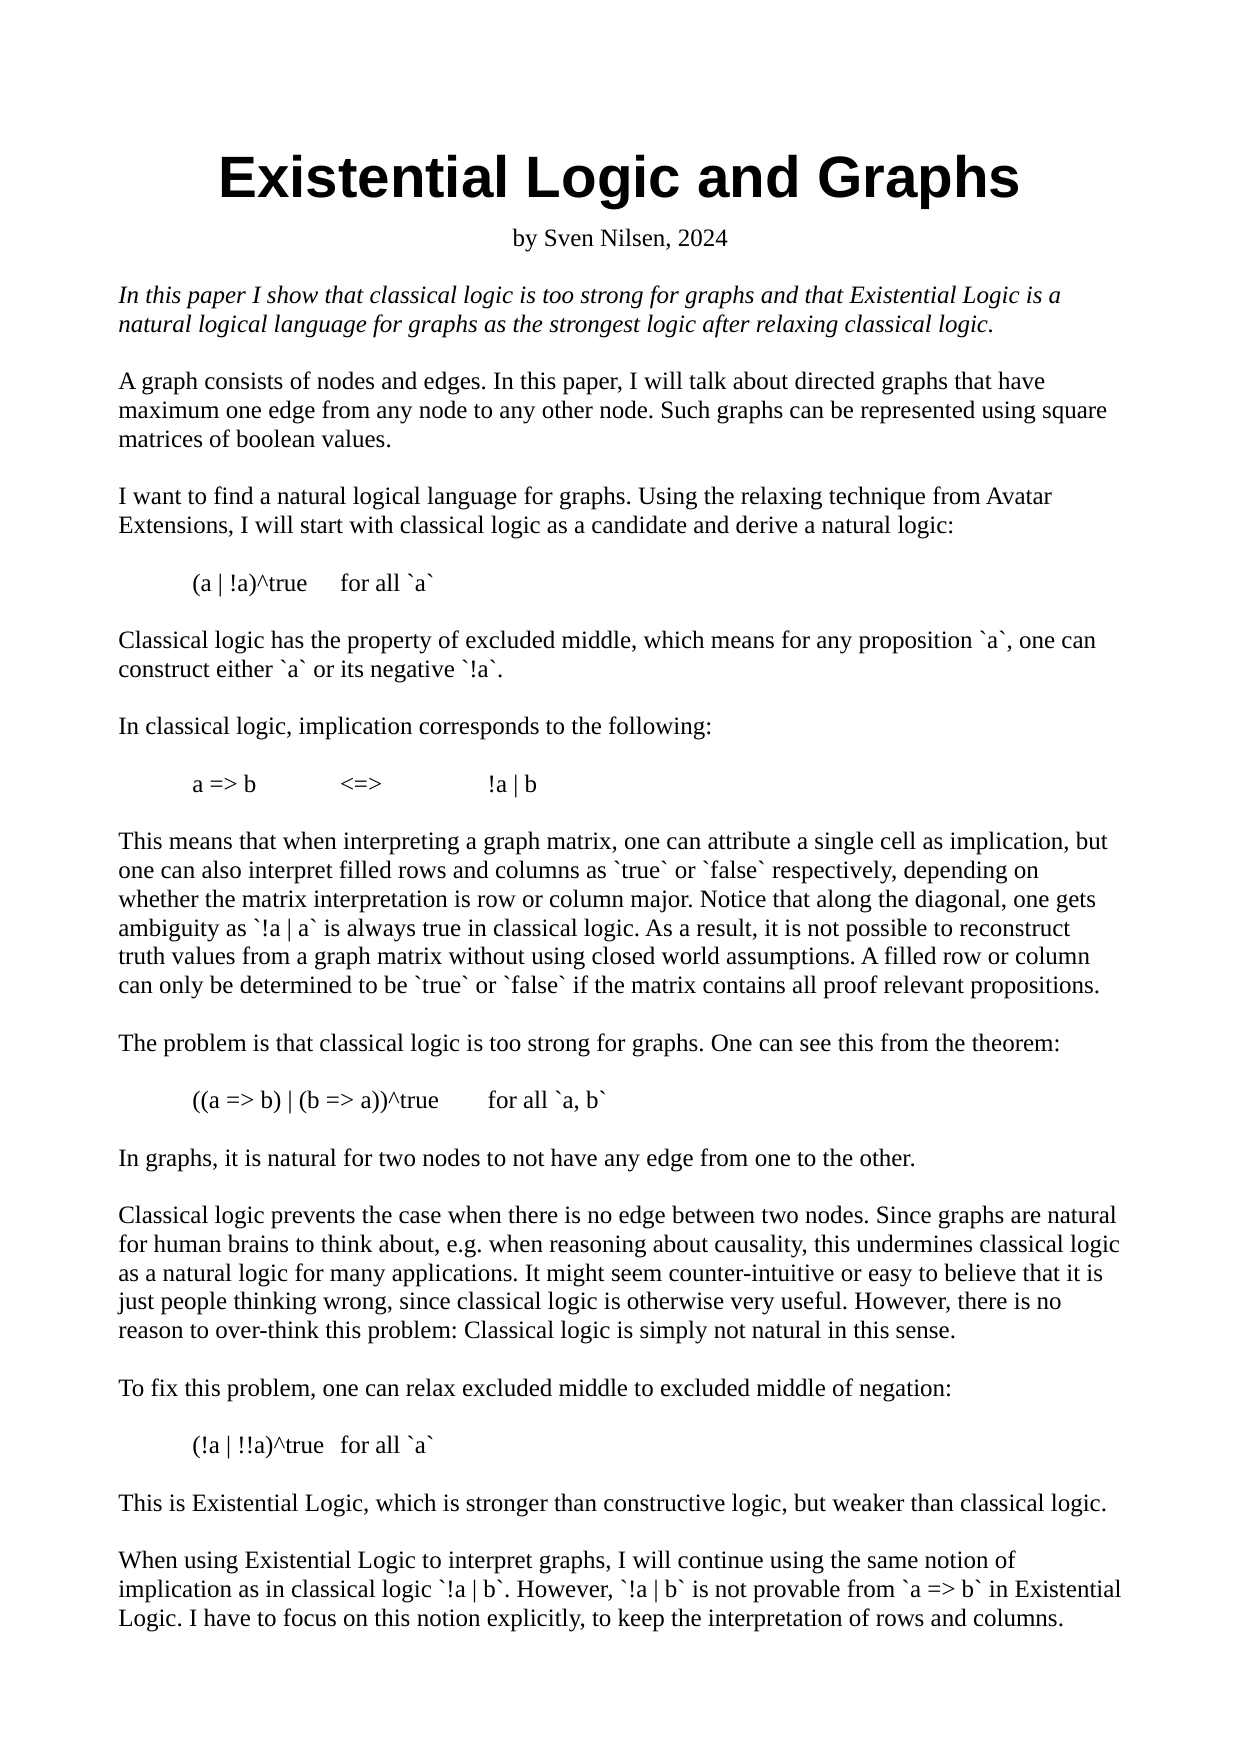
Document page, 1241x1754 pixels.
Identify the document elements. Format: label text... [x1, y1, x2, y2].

text by Sven Nilsen, 2024 [118, 223, 1122, 251]
text Classical logic prevents the case when there is no edge between two nodes. Since graphs are natural for human brains to think about, e.g. when reasoning about causality, this undermines classical logic as a natural logic for many applications. It might seem counter-intuitive or easy to believe that it is just people thinking wrong, since classical logic is otherwise very useful. However, there is no reason to over-think this problem: Classical logic is simply not natural in this sense. [118, 1200, 1122, 1344]
text To fix this problem, one can relax excluded middle to excluded middle of negation: [118, 1373, 1122, 1401]
title Existential Logic and Graphs [118, 143, 1122, 210]
text This is Existential Logic, which is stronger than constructive logic, but weaker than classical logic. [118, 1488, 1122, 1516]
text ((a => b) | (b => a))^true for all `a, b` [118, 1085, 1122, 1114]
text In classical logic, implication corresponds to the following: [118, 711, 1122, 740]
text In this paper I show that classical logic is too strong for graphs and that Existential Logic is a natural logical language for graphs as the strongest logic after relaxing classical logic. [118, 280, 1122, 338]
text (!a | !!a)^true for all `a` [118, 1430, 1122, 1459]
text A graph consists of nodes and edges. In this paper, I will talk about directed graphs that have maximum one edge from any node to any other node. Such graphs can be represented using square matrices of boolean values. [118, 366, 1122, 453]
text Classical logic has the property of excluded middle, which means for any proposition `a`, one can construct either `a` or its negative `!a`. [118, 625, 1122, 683]
text The problem is that classical logic is too strong for graphs. One can see this from the theorem: [118, 1028, 1122, 1056]
text a => b <=> !a | b [118, 769, 1122, 798]
text This means that when interpreting a graph matrix, one can attribute a single cell as implication, but one can also interpret filled rows and columns as `true` or `false` respectively, depending on whether the matrix interpretation is row or column major. Notice that along the diagonal, one gets ambiguity as `!a | a` is always true in classical logic. As a result, it is not possible to reconstruct truth values from a graph matrix without using closed world assumptions. A filled row or column can only be determined to be `true` or `false` if the matrix contains all proof relevant propositions. [118, 826, 1122, 999]
text (a | !a)^true for all `a` [118, 568, 1122, 596]
text In graphs, it is natural for two nodes to not have any edge from one to the other. [118, 1143, 1122, 1171]
text When using Existential Logic to interpret graphs, I will continue using the same notion of implication as in classical logic `!a | b`. However, `!a | b` is not provable from `a => b` in Existential Logic. I have to focus on this notion explicitly, to keep the interpretation of rows and columns. [118, 1545, 1122, 1631]
text I want to find a natural logical language for graphs. Using the relaxing technique from Avatar Extensions, I will start with classical logic as a candidate and derive a natural logic: [118, 481, 1122, 539]
